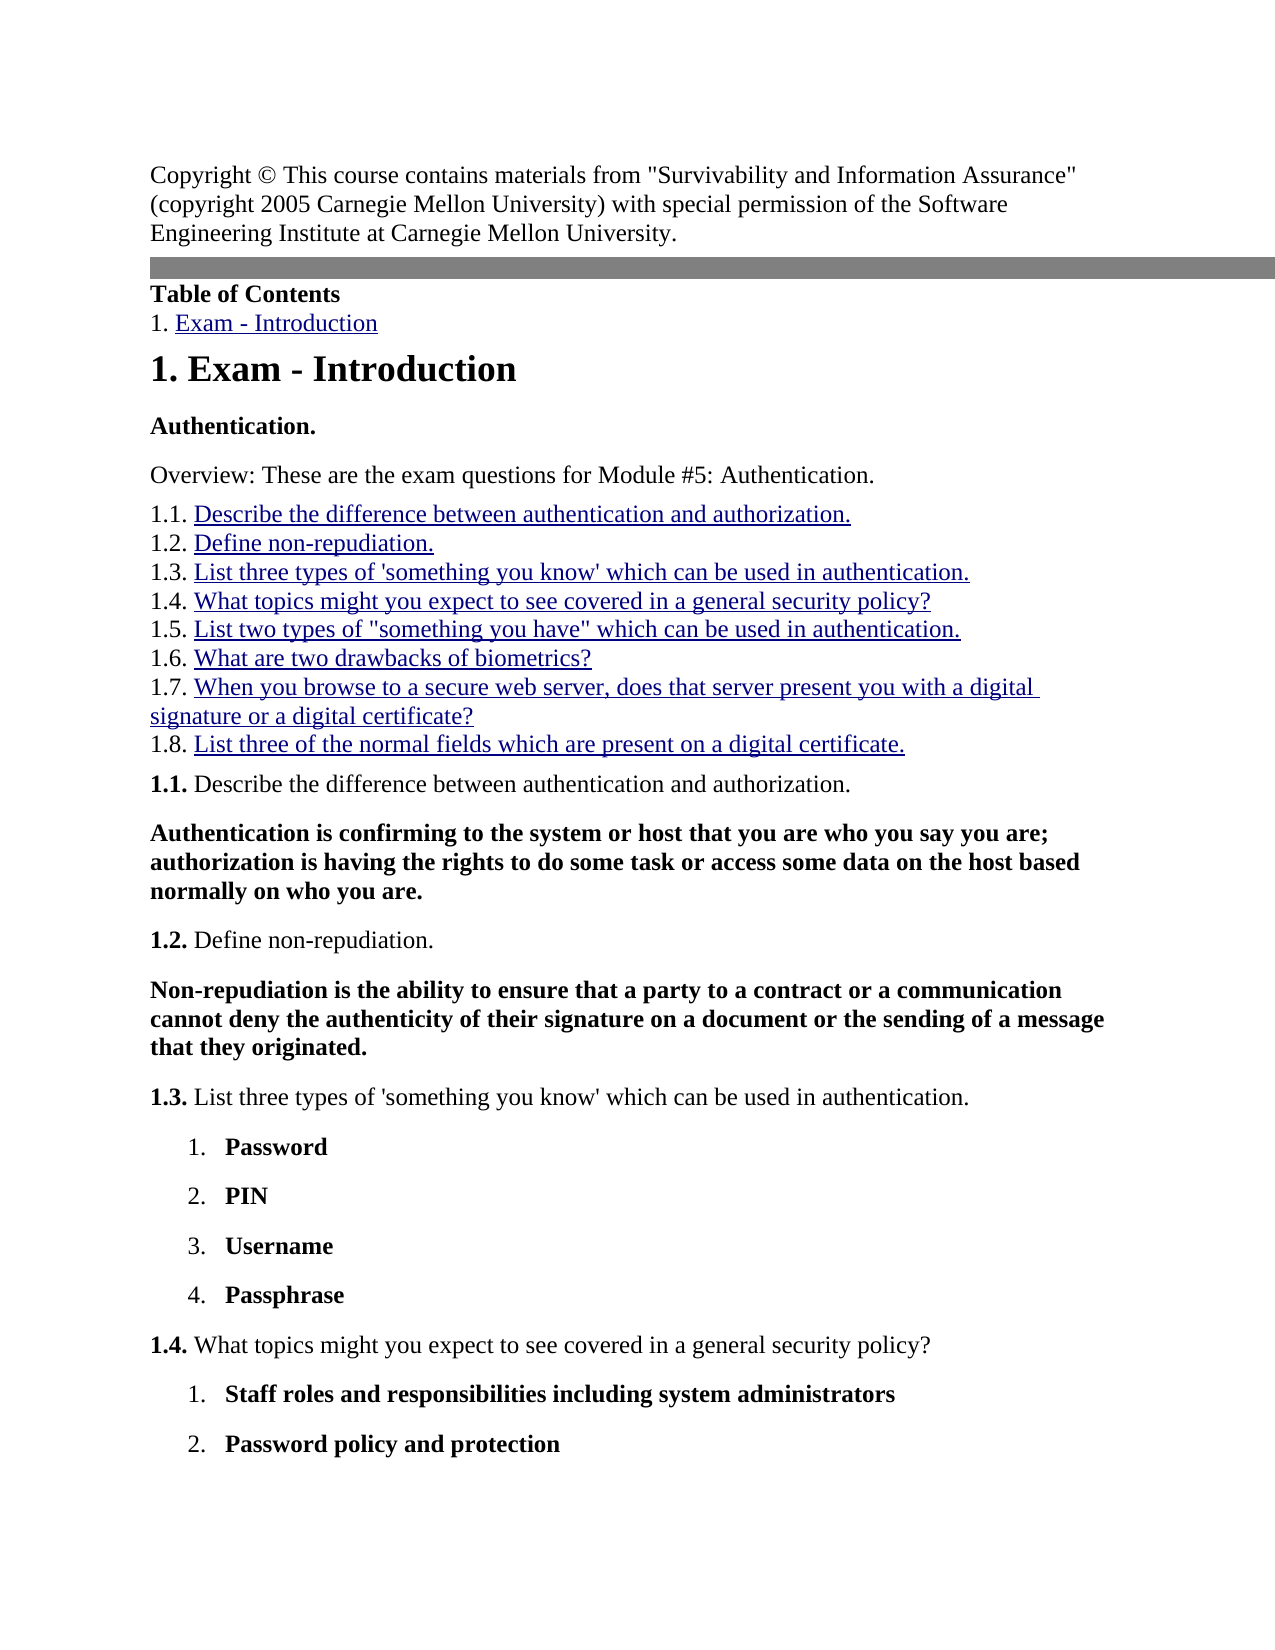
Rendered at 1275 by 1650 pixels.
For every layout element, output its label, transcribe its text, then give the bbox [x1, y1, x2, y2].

text 1. Exam - Introduction [150, 308, 1125, 336]
text 1.2. Define non-repudiation. [150, 528, 1125, 557]
text Authentication is confirming to the system or host that you are who you say you are; authorization is having the rights to do some task or access some data on the host based normally on who you are. [150, 818, 1125, 904]
text Copyright © This course contains materials from "Survivability and Information Assurance" (copyright 2005 Carnegie Mellon University) with special permission of the Software Engineering Institute at Carnegie Mellon University. [150, 160, 1125, 247]
text Overview: These are the exam questions for Module #5: Authentication. [150, 460, 1125, 489]
text 1.5. List two types of "something you have" which can be used in authentication. [150, 614, 1125, 643]
text 1.2. Define non-repudiation. [150, 925, 1125, 954]
text Table of Contents [150, 279, 1125, 308]
text Non-repudiation is the ability to ensure that a party to a contract or a communication cannot deny the authenticity of their signature on a document or the sending of a message that they originated. [150, 975, 1125, 1061]
text 1.6. What are two drawbacks of biometrics? [150, 643, 1125, 672]
list PIN [187, 1181, 1125, 1210]
list Password [187, 1132, 1125, 1160]
text 1.7. When you browse to a secure web server, does that server present you with a digital signature or a digital certificate? [150, 672, 1125, 729]
list Username [187, 1231, 1125, 1259]
list Password policy and protection [187, 1429, 1125, 1458]
list Passphrase [187, 1280, 1125, 1309]
list Staff roles and responsibilities including system administrators [187, 1379, 1125, 1408]
text 1.1. Describe the difference between authentication and authorization. [150, 769, 1125, 797]
text Authentication. [150, 411, 1125, 439]
text 1.3. List three types of 'something you know' which can be used in authentication. [150, 557, 1125, 586]
text 1.3. List three types of 'something you know' which can be used in authentication. [150, 1082, 1125, 1111]
text 1.8. List three of the normal fields which are present on a digital certificate. [150, 729, 1125, 758]
text 1.1. Describe the difference between authentication and authorization. [150, 499, 1125, 528]
subtitle 1. Exam - Introduction [150, 347, 1125, 390]
text 1.4. What topics might you expect to see covered in a general security policy? [150, 586, 1125, 614]
text 1.4. What topics might you expect to see covered in a general security policy? [150, 1330, 1125, 1359]
